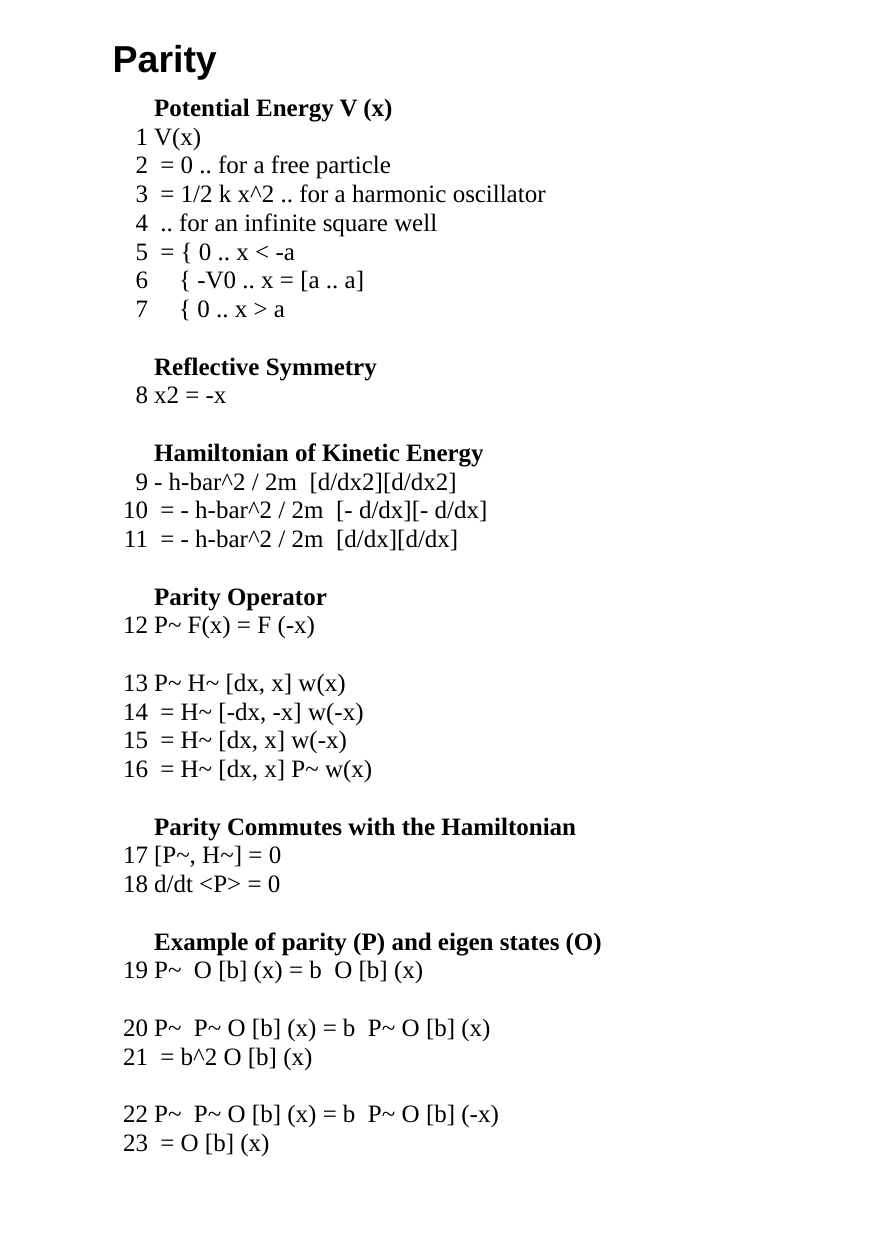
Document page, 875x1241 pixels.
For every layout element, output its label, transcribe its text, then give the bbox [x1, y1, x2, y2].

table_cell 2 [106, 151, 151, 179]
table_cell P~ P~ O [b] (x) = b P~ O [b] (-x) [151, 1099, 809, 1128]
table_cell 9 [106, 467, 151, 496]
table_cell 23 [106, 1128, 151, 1157]
table_cell P~ F(x) = F (-x) [151, 611, 809, 639]
table_cell 11 [106, 524, 151, 553]
table_cell = H~ [dx, x] P~ w(x) [151, 754, 809, 783]
table_cell Parity Operator [151, 582, 809, 611]
table_cell 17 [106, 841, 151, 869]
table_cell { -V0 .. x = [a .. a] [151, 266, 809, 294]
table_cell 18 [106, 869, 151, 898]
table_cell 21 [106, 1042, 151, 1071]
table_cell [106, 783, 151, 812]
table_cell [106, 553, 151, 582]
table_cell [106, 352, 151, 381]
table_cell 13 [106, 668, 151, 697]
table_cell [151, 783, 809, 812]
table_cell Parity Commutes with the Hamiltonian [151, 812, 809, 841]
table_cell = 1/2 k x^2 .. for a harmonic oscillator [151, 179, 809, 208]
table_cell P~ H~ [dx, x] w(x) [151, 668, 809, 697]
table_cell Example of parity (P) and eigen states (O) [151, 927, 809, 956]
table_cell [151, 1071, 809, 1099]
table_cell 4 [106, 208, 151, 237]
table_cell [106, 1157, 151, 1186]
table_cell 20 [106, 1013, 151, 1042]
table_cell [106, 409, 151, 438]
table_cell = 0 .. for a free particle [151, 151, 809, 179]
table_cell [106, 582, 151, 611]
table_cell { 0 .. x > a [151, 294, 809, 323]
table_cell [106, 323, 151, 352]
table_cell Reflective Symmetry [151, 352, 809, 381]
table_cell [106, 1071, 151, 1099]
table_cell - h-bar^2 / 2m [d/dx2][d/dx2] [151, 467, 809, 496]
table_cell [151, 639, 809, 668]
table_cell d/dt <P> = 0 [151, 869, 809, 898]
table_header [106, 93, 151, 122]
table_cell [106, 438, 151, 467]
table_cell [P~, H~] = 0 [151, 841, 809, 869]
table_cell P~ P~ O [b] (x) = b P~ O [b] (x) [151, 1013, 809, 1042]
table_cell 10 [106, 496, 151, 524]
table_cell x2 = -x [151, 381, 809, 409]
table_cell 12 [106, 611, 151, 639]
table_cell = { 0 .. x < -a [151, 237, 809, 266]
table_cell 19 [106, 956, 151, 984]
table_cell 16 [106, 754, 151, 783]
table_cell 22 [106, 1099, 151, 1128]
table_cell = - h-bar^2 / 2m [- d/dx][- d/dx] [151, 496, 809, 524]
table_cell = O [b] (x) [151, 1128, 809, 1157]
table_cell [151, 984, 809, 1013]
table_cell 14 [106, 697, 151, 726]
table_cell V(x) [151, 122, 809, 151]
table_cell [106, 812, 151, 841]
table_cell 3 [106, 179, 151, 208]
table_cell [106, 984, 151, 1013]
table_cell 15 [106, 726, 151, 754]
table_cell 5 [106, 237, 151, 266]
table_cell [151, 553, 809, 582]
table_cell P~ O [b] (x) = b O [b] (x) [151, 956, 809, 984]
table_cell [151, 898, 809, 927]
table_cell [151, 409, 809, 438]
table_cell .. for an infinite square well [151, 208, 809, 237]
table_cell 6 [106, 266, 151, 294]
table_cell 8 [106, 381, 151, 409]
table_cell = b^2 O [b] (x) [151, 1042, 809, 1071]
table_cell = - h-bar^2 / 2m [d/dx][d/dx] [151, 524, 809, 553]
table_cell = H~ [dx, x] w(-x) [151, 726, 809, 754]
table_cell 7 [106, 294, 151, 323]
table_cell [106, 898, 151, 927]
table_cell [106, 927, 151, 956]
table_cell 1 [106, 122, 151, 151]
table_cell Hamiltonian of Kinetic Energy [151, 438, 809, 467]
table_cell [106, 639, 151, 668]
table_cell = H~ [-dx, -x] w(-x) [151, 697, 809, 726]
table_header Potential Energy V (x) [151, 93, 809, 122]
table_cell [151, 323, 809, 352]
table_cell [151, 1157, 809, 1186]
subtitle Parity [112, 37, 837, 81]
